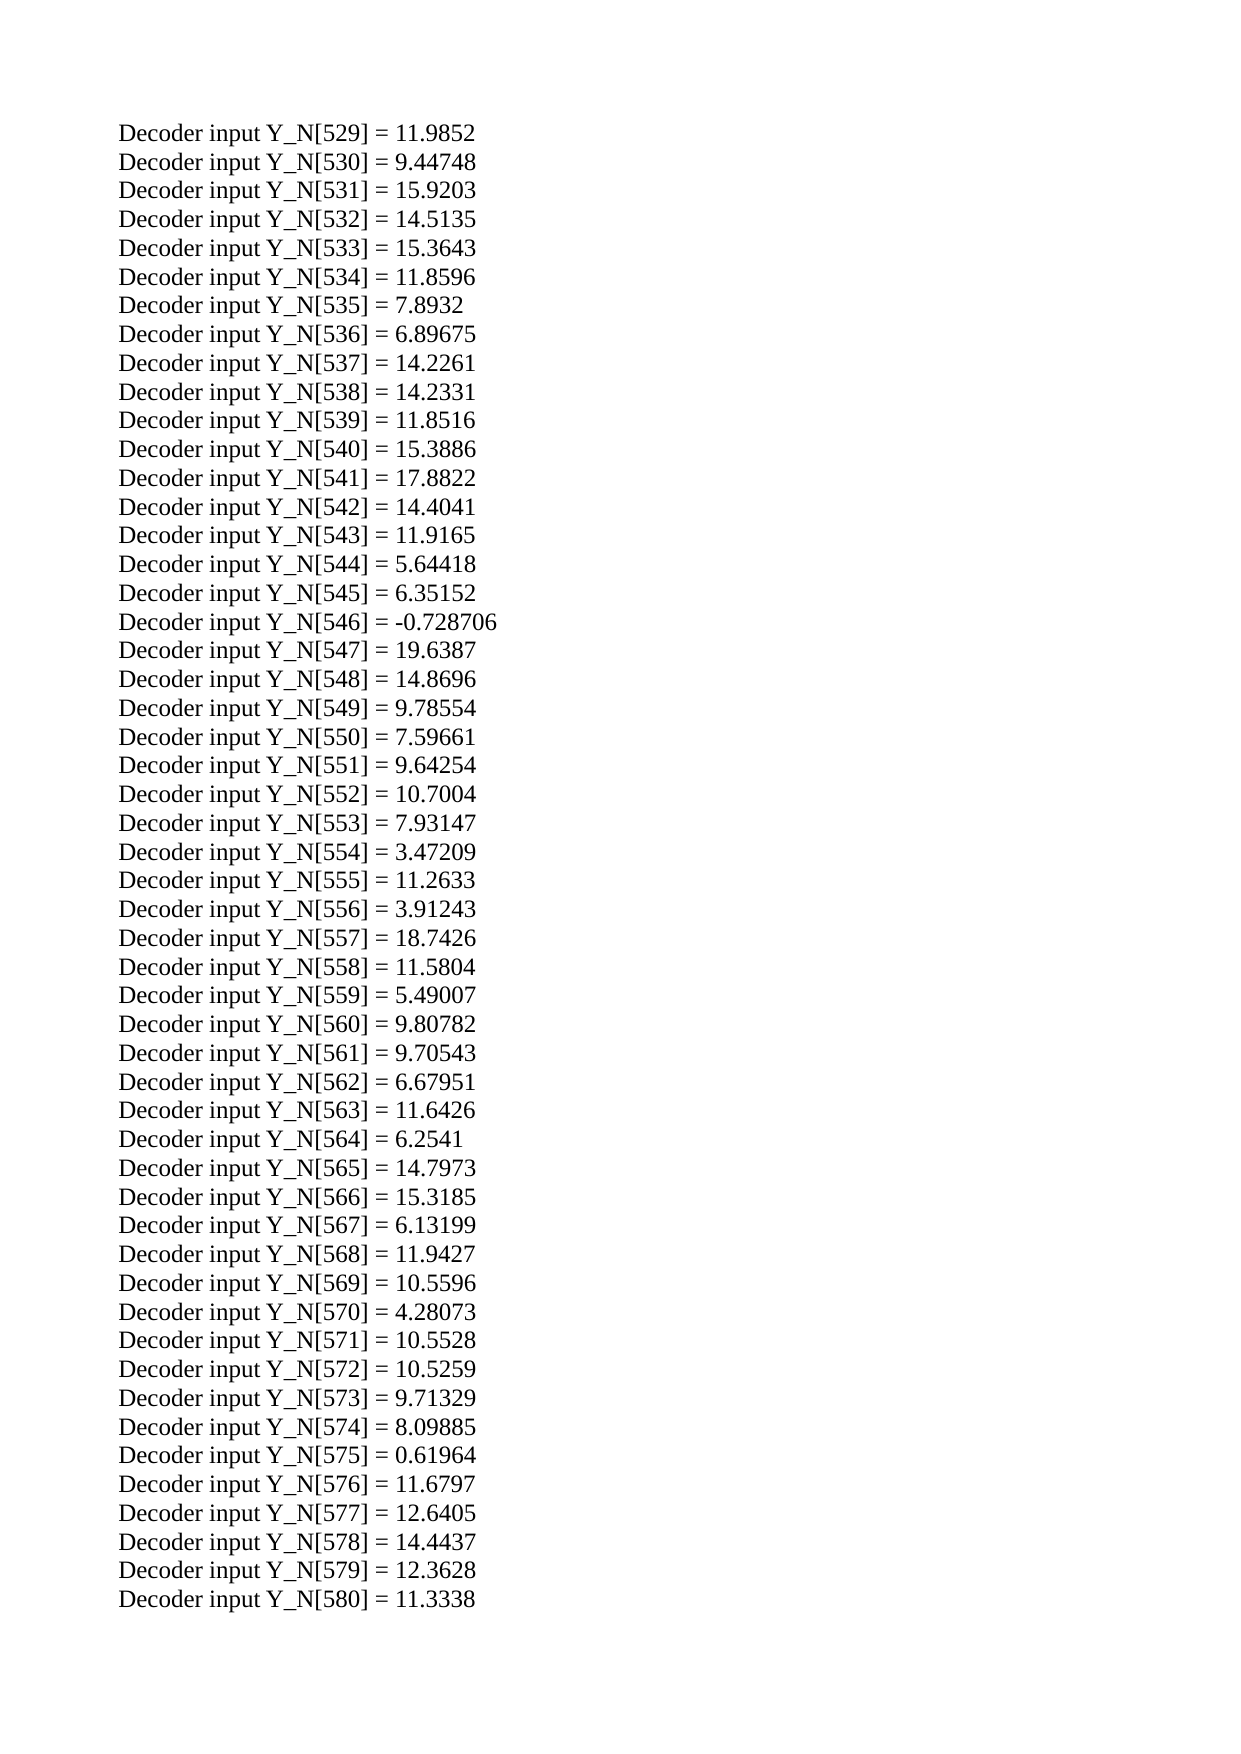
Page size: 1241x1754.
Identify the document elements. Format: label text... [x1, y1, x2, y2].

text Decoder input Y_N[579] = 12.3628 [118, 1556, 1122, 1584]
text Decoder input Y_N[554] = 3.47209 [118, 837, 1122, 866]
text Decoder input Y_N[578] = 14.4437 [118, 1527, 1122, 1556]
text Decoder input Y_N[567] = 6.13199 [118, 1211, 1122, 1239]
text Decoder input Y_N[546] = -0.728706 [118, 607, 1122, 636]
text Decoder input Y_N[529] = 11.9852 [118, 118, 1122, 147]
text Decoder input Y_N[543] = 11.9165 [118, 521, 1122, 549]
text Decoder input Y_N[556] = 3.91243 [118, 894, 1122, 923]
text Decoder input Y_N[538] = 14.2331 [118, 377, 1122, 406]
text Decoder input Y_N[573] = 9.71329 [118, 1383, 1122, 1412]
text Decoder input Y_N[559] = 5.49007 [118, 981, 1122, 1009]
text Decoder input Y_N[555] = 11.2633 [118, 866, 1122, 894]
text Decoder input Y_N[572] = 10.5259 [118, 1354, 1122, 1383]
text Decoder input Y_N[565] = 14.7973 [118, 1153, 1122, 1182]
text Decoder input Y_N[535] = 7.8932 [118, 291, 1122, 319]
text Decoder input Y_N[547] = 19.6387 [118, 636, 1122, 664]
text Decoder input Y_N[564] = 6.2541 [118, 1124, 1122, 1153]
text Decoder input Y_N[541] = 17.8822 [118, 463, 1122, 492]
text Decoder input Y_N[532] = 14.5135 [118, 204, 1122, 233]
text Decoder input Y_N[544] = 5.64418 [118, 549, 1122, 578]
text Decoder input Y_N[569] = 10.5596 [118, 1268, 1122, 1297]
text Decoder input Y_N[566] = 15.3185 [118, 1182, 1122, 1211]
text Decoder input Y_N[537] = 14.2261 [118, 348, 1122, 377]
text Decoder input Y_N[575] = 0.61964 [118, 1441, 1122, 1469]
text Decoder input Y_N[540] = 15.3886 [118, 434, 1122, 463]
text Decoder input Y_N[542] = 14.4041 [118, 492, 1122, 521]
text Decoder input Y_N[551] = 9.64254 [118, 751, 1122, 779]
text Decoder input Y_N[574] = 8.09885 [118, 1412, 1122, 1441]
text Decoder input Y_N[558] = 11.5804 [118, 952, 1122, 981]
text Decoder input Y_N[548] = 14.8696 [118, 664, 1122, 693]
text Decoder input Y_N[552] = 10.7004 [118, 779, 1122, 808]
text Decoder input Y_N[570] = 4.28073 [118, 1297, 1122, 1326]
text Decoder input Y_N[536] = 6.89675 [118, 319, 1122, 348]
text Decoder input Y_N[580] = 11.3338 [118, 1584, 1122, 1613]
text Decoder input Y_N[531] = 15.9203 [118, 176, 1122, 204]
text Decoder input Y_N[557] = 18.7426 [118, 923, 1122, 952]
text Decoder input Y_N[577] = 12.6405 [118, 1498, 1122, 1527]
text Decoder input Y_N[561] = 9.70543 [118, 1038, 1122, 1067]
text Decoder input Y_N[539] = 11.8516 [118, 406, 1122, 434]
text Decoder input Y_N[576] = 11.6797 [118, 1469, 1122, 1498]
text Decoder input Y_N[550] = 7.59661 [118, 722, 1122, 751]
text Decoder input Y_N[530] = 9.44748 [118, 147, 1122, 176]
text Decoder input Y_N[568] = 11.9427 [118, 1239, 1122, 1268]
text Decoder input Y_N[553] = 7.93147 [118, 808, 1122, 837]
text Decoder input Y_N[534] = 11.8596 [118, 262, 1122, 291]
text Decoder input Y_N[533] = 15.3643 [118, 233, 1122, 262]
text Decoder input Y_N[562] = 6.67951 [118, 1067, 1122, 1096]
text Decoder input Y_N[563] = 11.6426 [118, 1096, 1122, 1124]
text Decoder input Y_N[571] = 10.5528 [118, 1326, 1122, 1354]
text Decoder input Y_N[560] = 9.80782 [118, 1009, 1122, 1038]
text Decoder input Y_N[549] = 9.78554 [118, 693, 1122, 722]
text Decoder input Y_N[545] = 6.35152 [118, 578, 1122, 607]
